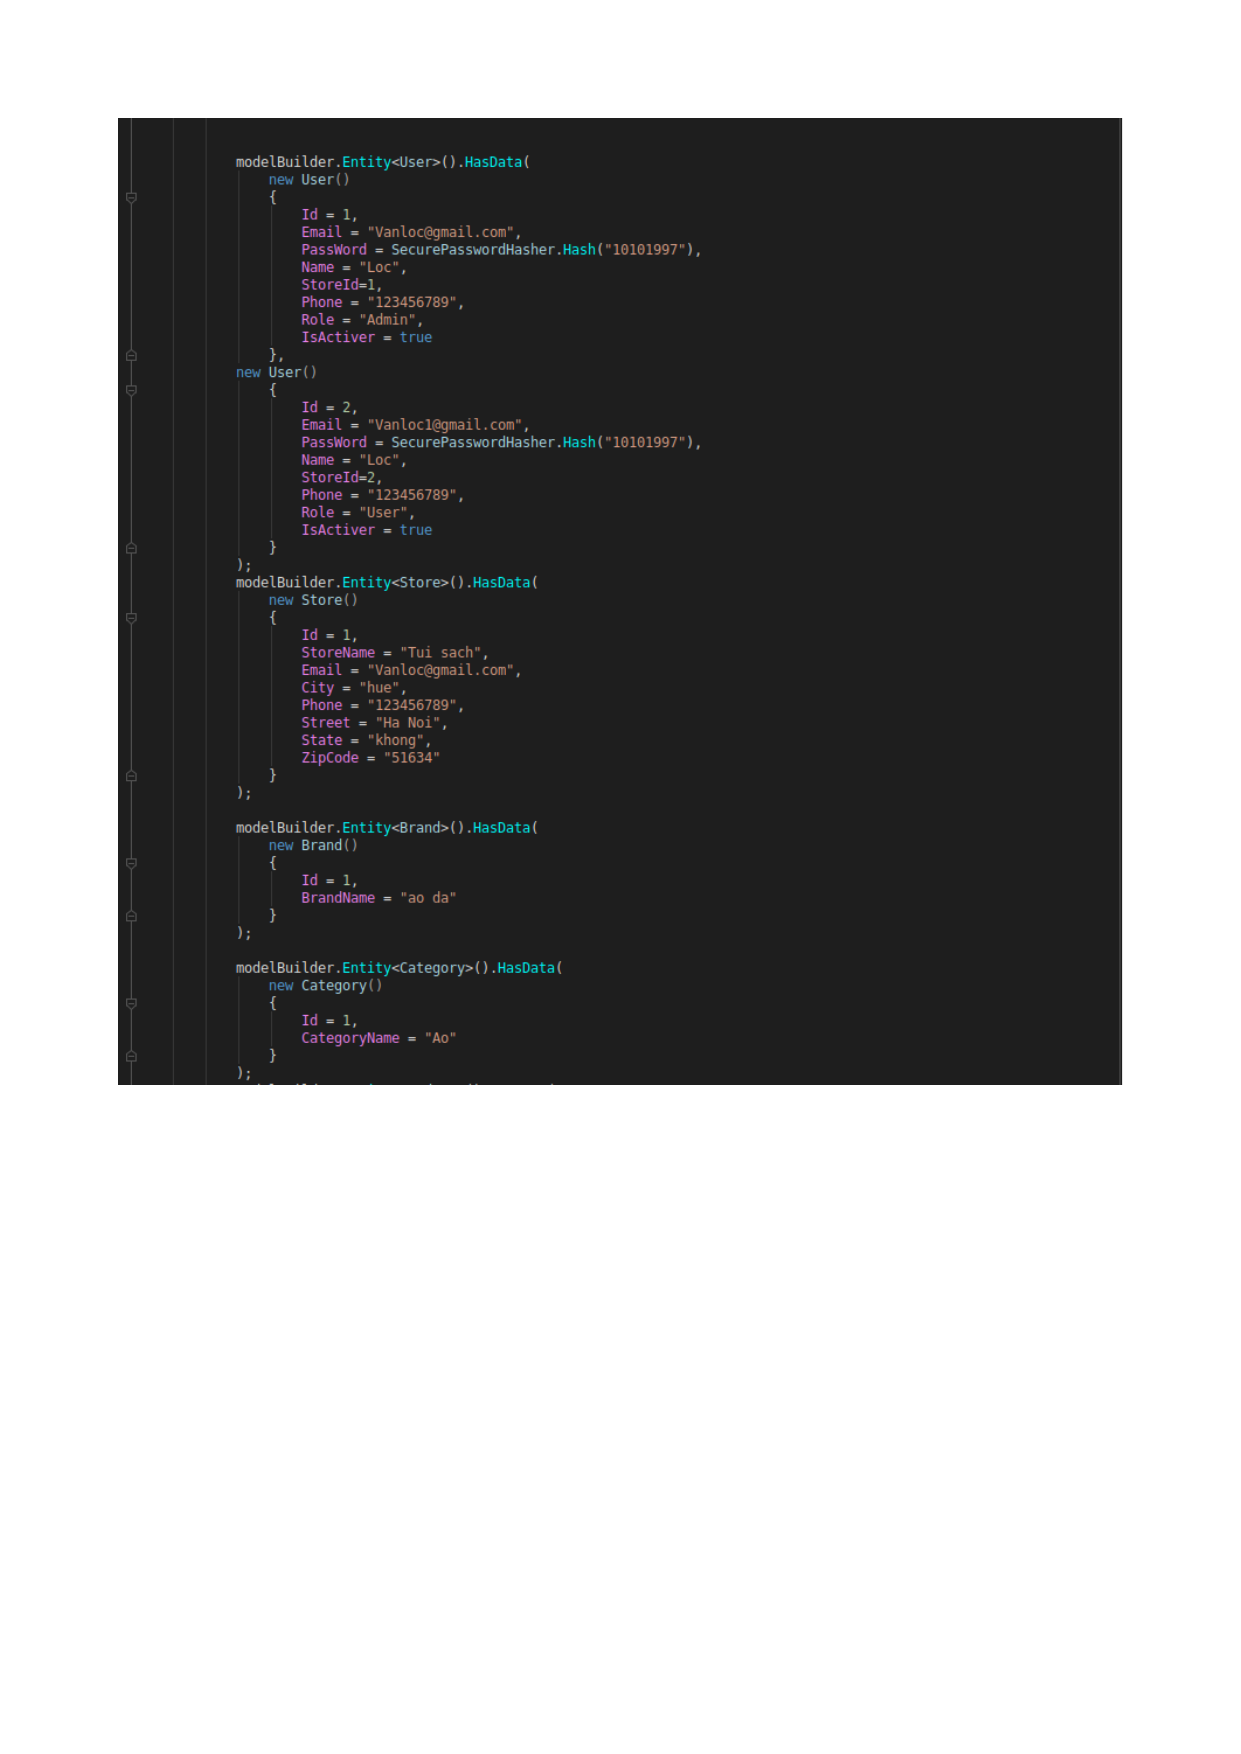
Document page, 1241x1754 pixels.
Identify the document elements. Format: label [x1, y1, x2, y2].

picture [118, 118, 1123, 1085]
